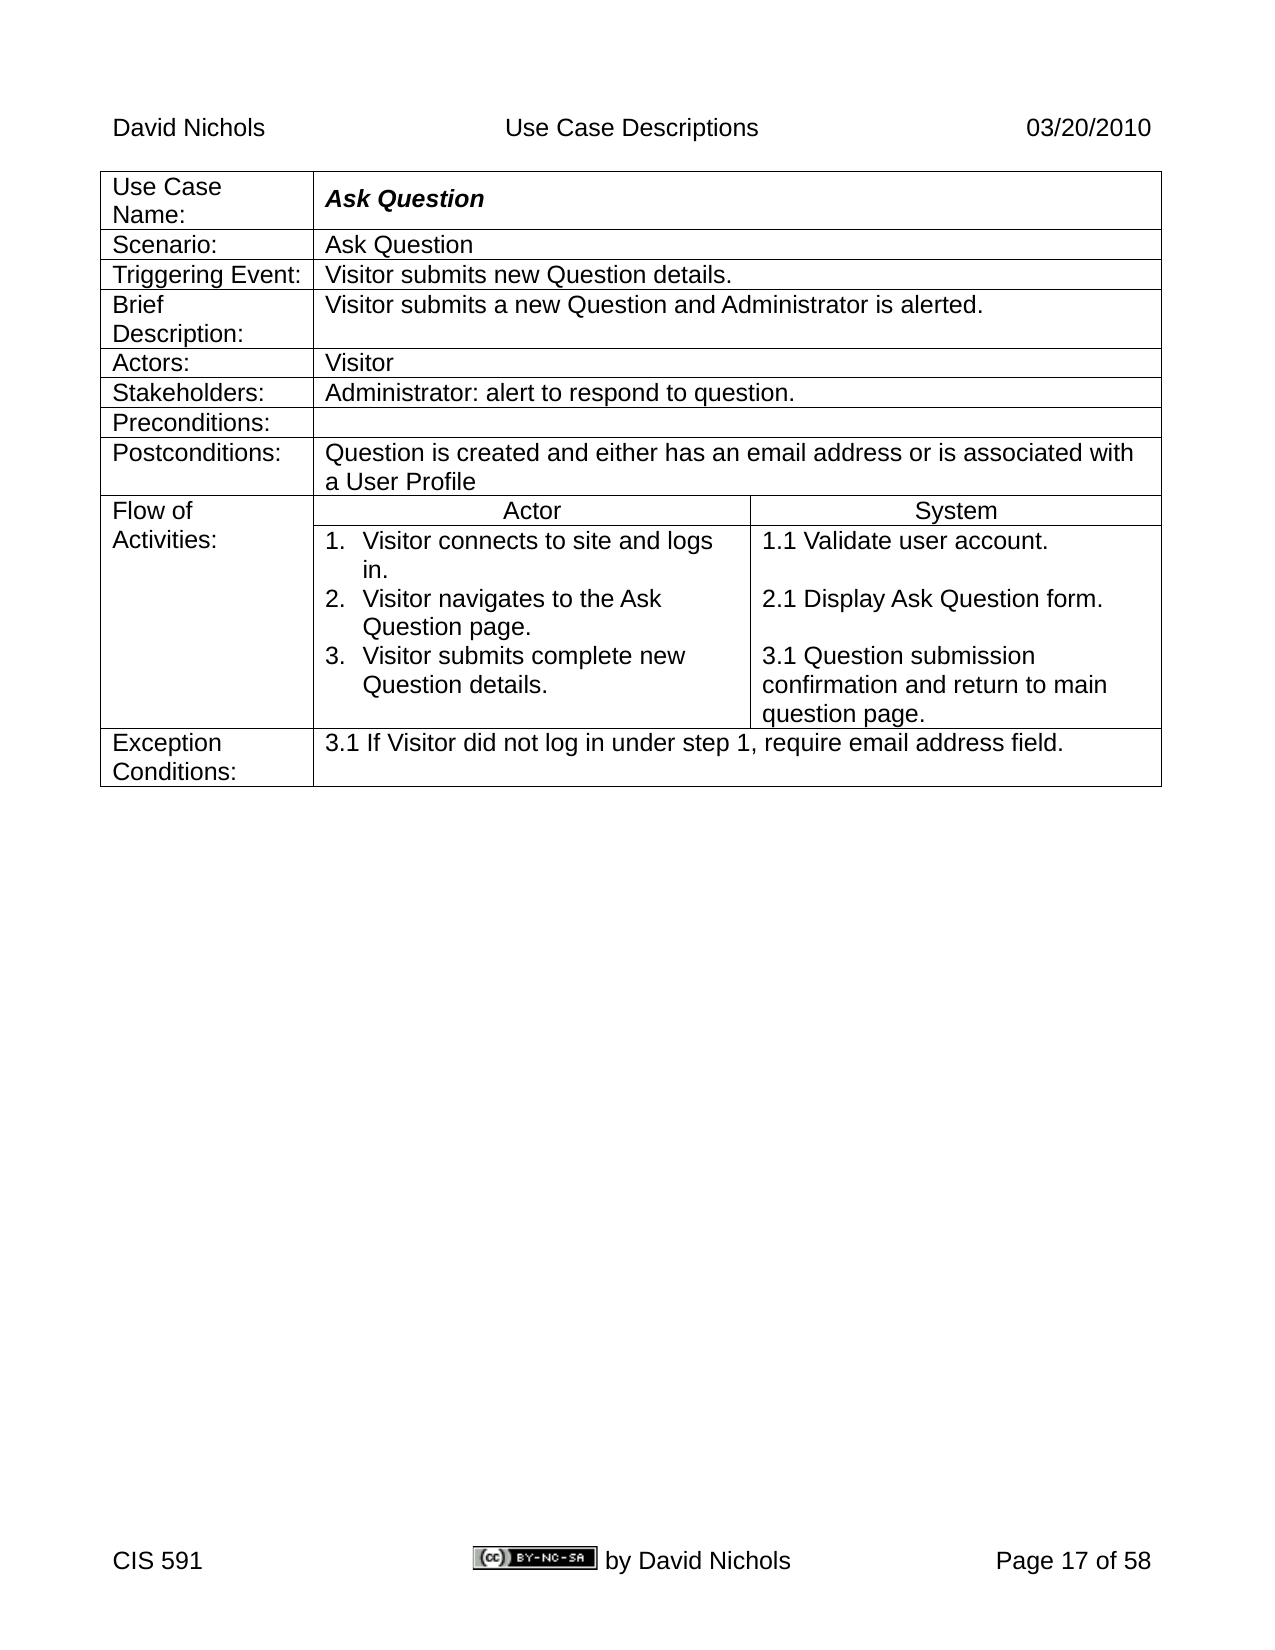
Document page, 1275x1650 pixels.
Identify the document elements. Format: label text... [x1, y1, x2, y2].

table_cell Flow of Activities: [101, 496, 313, 727]
table_cell Actors: [101, 349, 313, 377]
picture [472, 1546, 598, 1570]
table_cell Actor [314, 496, 750, 525]
table_cell Visitor [314, 349, 1161, 377]
table_cell Visitor submits new Question details. [314, 260, 1161, 289]
table_cell Triggering Event: [101, 260, 313, 289]
table_cell System [751, 496, 1161, 525]
table_cell Visitor submits a new Question and Administrator is alerted. [314, 290, 1161, 347]
table_cell 1.1 Validate user account. 2.1 Display Ask Question form. 3.1 Question submission confirmation and return to main question page. [751, 526, 1161, 727]
table_cell Brief Description: [101, 290, 313, 347]
table_cell Preconditions: [101, 408, 313, 437]
table_header Ask Question [314, 172, 1161, 229]
table_cell 3.1 If Visitor did not log in under step 1, require email address field. [314, 729, 1161, 786]
table_cell Exception Conditions: [101, 729, 313, 786]
table_cell Stakeholders: [101, 378, 313, 407]
table_cell Postconditions: [101, 438, 313, 495]
table_cell Visitor connects to site and logs in. Visitor navigates to the Ask Question page. Visitor submits complete new Question details. [314, 526, 750, 727]
table_cell Administrator: alert to respond to question. [314, 378, 1161, 407]
table_cell Scenario: [101, 230, 313, 259]
table_header Use Case Name: [101, 172, 313, 229]
table_cell Question is created and either has an email address or is associated with a User Profile [314, 438, 1161, 495]
table_cell [314, 408, 1161, 437]
table_cell Ask Question [314, 230, 1161, 259]
